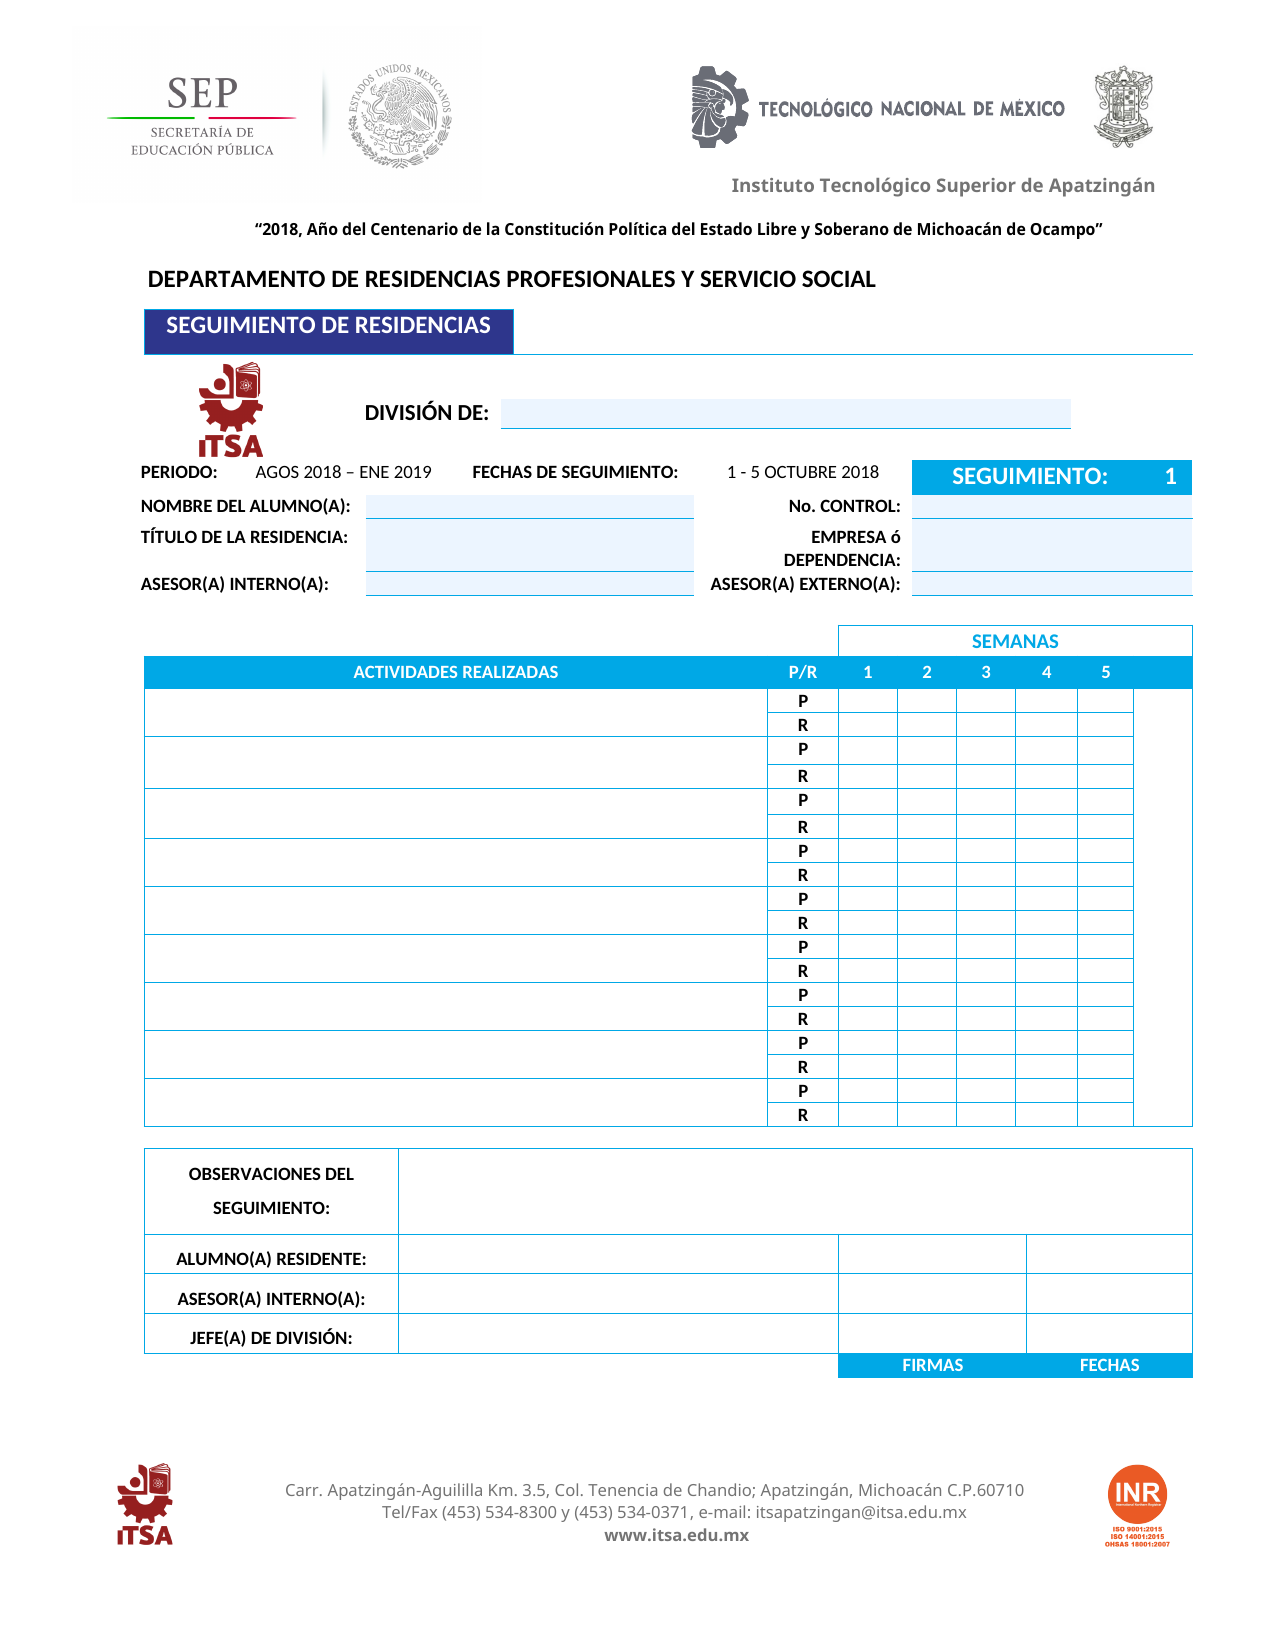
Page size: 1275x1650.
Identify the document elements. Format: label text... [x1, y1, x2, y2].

table_cell R [768, 765, 838, 788]
table_cell [898, 765, 956, 788]
table_cell [1016, 765, 1077, 788]
table_header 1 - 5 OCTUBRE 2018 [694, 460, 912, 495]
table_cell [839, 1235, 1026, 1273]
table_cell [1078, 789, 1133, 814]
table_cell [1016, 815, 1077, 838]
table_cell 4 [1016, 657, 1077, 688]
table_cell [957, 713, 1015, 736]
table_header [501, 399, 1071, 428]
table_cell [957, 983, 1015, 1006]
table_cell [1016, 1079, 1077, 1102]
table_cell [1016, 839, 1077, 862]
table_cell [145, 887, 767, 934]
table_cell [1078, 935, 1133, 958]
table_cell [1016, 713, 1077, 736]
table_cell [839, 1314, 1026, 1352]
table_cell [1016, 911, 1077, 934]
table_cell [145, 839, 767, 886]
table_cell [957, 911, 1015, 934]
table_cell [1134, 689, 1192, 1126]
table_header SEGUIMIENTO DE RESIDENCIAS [145, 310, 513, 354]
table_cell [145, 983, 767, 1030]
table_cell ASESOR(A) INTERNO(A): [129, 571, 366, 595]
table_cell [898, 887, 956, 910]
table_cell [839, 935, 897, 958]
table_cell [1134, 657, 1192, 688]
table_cell [1078, 1055, 1133, 1078]
table_cell [839, 959, 897, 982]
table_cell [898, 815, 956, 838]
table_cell [957, 765, 1015, 788]
table_cell [1016, 1007, 1077, 1030]
table_cell [1016, 1103, 1077, 1126]
table_cell 1 [839, 657, 897, 688]
table_cell [898, 839, 956, 862]
table_cell ASESOR(A) INTERNO(A): [145, 1274, 398, 1313]
table_header SEGUIMIENTO: [912, 460, 1148, 495]
table_cell P [768, 935, 838, 958]
table_cell No. CONTROL: [694, 495, 912, 518]
table_cell [1078, 1103, 1133, 1126]
table_cell R [768, 1007, 838, 1030]
table_cell [898, 789, 956, 814]
table_cell [957, 1031, 1015, 1054]
table_header [399, 1149, 1192, 1233]
table_cell [898, 935, 956, 958]
table_cell [839, 765, 897, 788]
table_cell [1078, 815, 1133, 838]
table_cell ALUMNO(A) RESIDENTE: [145, 1235, 398, 1273]
table_cell [1016, 789, 1077, 814]
table_cell [1078, 689, 1133, 712]
table_cell ACTIVIDADES REALIZADAS [145, 657, 767, 688]
table_cell [1078, 863, 1133, 886]
table_cell [145, 1079, 767, 1126]
table_cell [839, 689, 897, 712]
table_cell [898, 1103, 956, 1126]
table_cell [898, 983, 956, 1006]
table_cell P [768, 983, 838, 1006]
table_cell [957, 935, 1015, 958]
table_cell [1078, 737, 1133, 764]
table_cell [957, 839, 1015, 862]
table_cell [898, 1079, 956, 1102]
table_header OBSERVACIONES DEL SEGUIMIENTO: [145, 1149, 398, 1233]
table_header AGOS 2018 – ENE 2019 [233, 460, 454, 495]
table_cell P [768, 1079, 838, 1102]
table_cell [898, 737, 956, 764]
table_cell [1016, 935, 1077, 958]
table_cell 2 [898, 657, 956, 688]
table_cell [898, 863, 956, 886]
table_cell [1078, 839, 1133, 862]
table_cell [1078, 1031, 1133, 1054]
table_cell [399, 1354, 838, 1376]
table_cell [912, 495, 1192, 518]
table_cell [1078, 887, 1133, 910]
table_cell [957, 1079, 1015, 1102]
table_cell P [768, 689, 838, 712]
table_cell [957, 1007, 1015, 1030]
table_header FECHAS DE SEGUIMIENTO: [454, 460, 694, 495]
table_cell [898, 911, 956, 934]
table_cell P [768, 887, 838, 910]
table_header [144, 625, 768, 656]
table_cell [1027, 1235, 1192, 1273]
table_cell JEFE(A) DE DIVISIÓN: [145, 1314, 398, 1352]
table_cell [1078, 1007, 1133, 1030]
table_cell [1078, 911, 1133, 934]
table_cell [839, 713, 897, 736]
table_cell [399, 1314, 838, 1352]
table_cell [957, 1055, 1015, 1078]
table_cell [957, 737, 1015, 764]
table_cell [839, 1274, 1026, 1313]
table_header 1 [1148, 460, 1192, 495]
table_cell [957, 789, 1015, 814]
table_cell [399, 1274, 838, 1313]
table_cell [912, 519, 1192, 571]
table_cell [1078, 959, 1133, 982]
table_header PERIODO: [129, 460, 233, 495]
table_cell [1016, 863, 1077, 886]
table_cell [1016, 1031, 1077, 1054]
table_cell [839, 1079, 897, 1102]
table_header [768, 625, 838, 656]
table_cell [1078, 713, 1133, 736]
table_cell [145, 789, 767, 838]
table_cell [839, 839, 897, 862]
table_cell [145, 737, 767, 788]
table_cell [1016, 887, 1077, 910]
table_cell R [768, 1055, 838, 1078]
table_cell P [768, 1031, 838, 1054]
table_cell [957, 815, 1015, 838]
table_header SEMANAS [839, 626, 1192, 656]
table_cell [839, 1055, 897, 1078]
table_cell [839, 983, 897, 1006]
table_cell [957, 959, 1015, 982]
table_cell [957, 689, 1015, 712]
table_cell [839, 911, 897, 934]
table_cell [1016, 737, 1077, 764]
table_cell [1027, 1314, 1192, 1352]
table_cell [839, 737, 897, 764]
table_cell FECHAS [1027, 1354, 1192, 1376]
table_cell [957, 887, 1015, 910]
table_cell [839, 1007, 897, 1030]
table_cell [839, 815, 897, 838]
table_cell [957, 1103, 1015, 1126]
table_cell TÍTULO DE LA RESIDENCIA: [129, 518, 366, 571]
table_cell [366, 519, 694, 571]
table_cell [366, 495, 694, 518]
table_cell [898, 1031, 956, 1054]
table_cell [839, 1031, 897, 1054]
table_cell [1078, 1079, 1133, 1102]
table_cell R [768, 713, 838, 736]
table_cell FIRMAS [839, 1354, 1026, 1376]
table_cell [145, 935, 767, 982]
table_cell [144, 1354, 399, 1376]
table_cell [898, 959, 956, 982]
table_cell [839, 1103, 897, 1126]
table_cell [839, 863, 897, 886]
table_header [514, 309, 1192, 354]
text DEPARTAMENTO DE RESIDENCIAS PROFESIONALES Y SERVICIO SOCIAL [148, 263, 1211, 293]
table_cell EMPRESA ó DEPENDENCIA: [694, 518, 912, 571]
table_cell ASESOR(A) EXTERNO(A): [694, 571, 912, 595]
table_cell [1016, 959, 1077, 982]
table_cell P [768, 789, 838, 814]
table_cell R [768, 1103, 838, 1126]
table_cell P [768, 737, 838, 764]
table_cell R [768, 911, 838, 934]
table_cell [1016, 1055, 1077, 1078]
table_cell 3 [957, 657, 1015, 688]
table_cell [898, 689, 956, 712]
table_cell [898, 713, 956, 736]
table_cell [1078, 983, 1133, 1006]
table_cell [839, 887, 897, 910]
table_header DIVISIÓN DE: [288, 399, 501, 428]
table_cell R [768, 959, 838, 982]
table_cell P [768, 839, 838, 862]
table_cell P/R [768, 657, 838, 688]
table_cell [145, 1031, 767, 1078]
table_cell R [768, 815, 838, 838]
table_cell [366, 572, 694, 595]
table_cell [1016, 689, 1077, 712]
table_cell [957, 863, 1015, 886]
table_cell 5 [1078, 657, 1133, 688]
table_cell [898, 1055, 956, 1078]
table_cell NOMBRE DEL ALUMNO(A): [129, 495, 366, 518]
table_cell [145, 689, 767, 736]
table_cell [1016, 983, 1077, 1006]
table_cell [839, 789, 897, 814]
table_cell R [768, 863, 838, 886]
table_cell [898, 1007, 956, 1030]
table_cell [1078, 765, 1133, 788]
table_cell [399, 1235, 838, 1273]
table_cell [1027, 1274, 1192, 1313]
table_cell [912, 572, 1192, 595]
